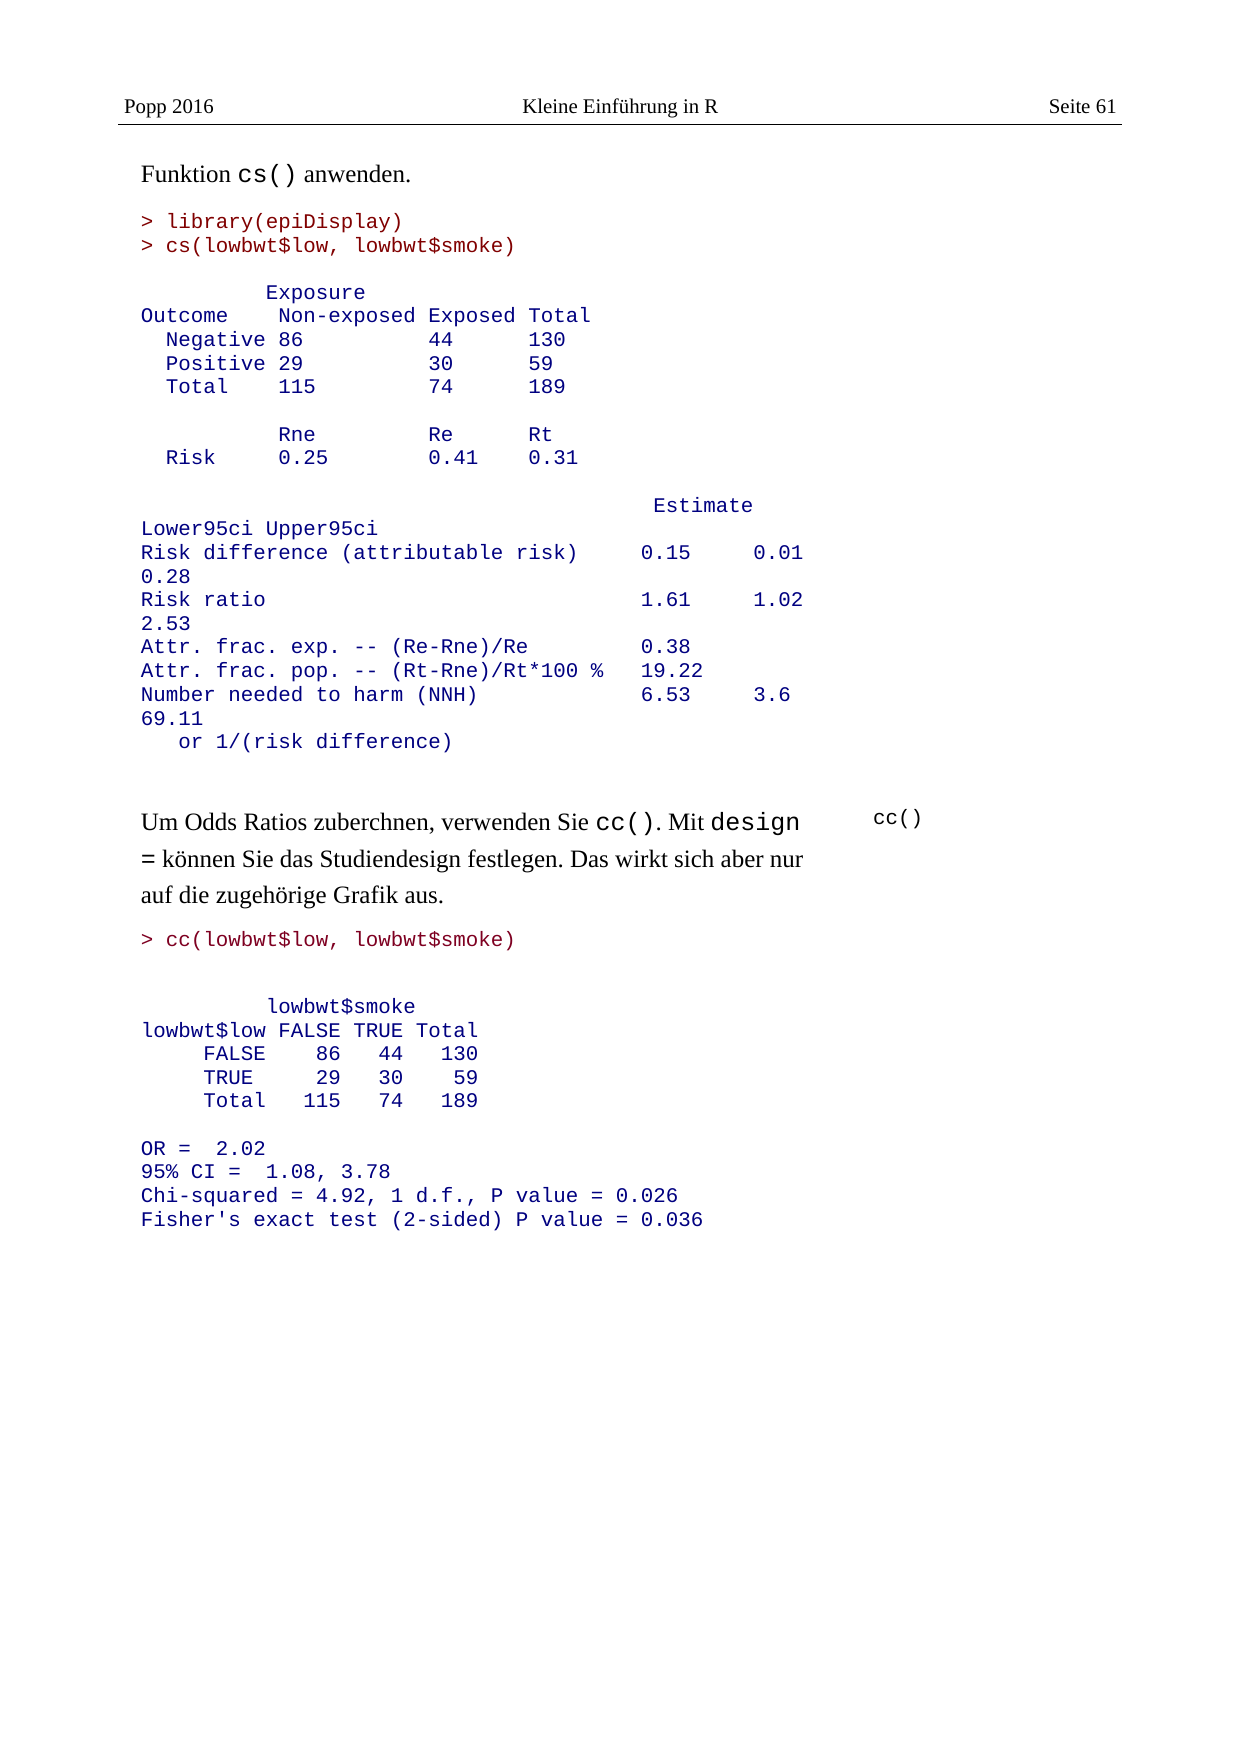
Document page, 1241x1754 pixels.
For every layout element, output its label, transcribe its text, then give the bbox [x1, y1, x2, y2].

table_cell [855, 159, 1123, 807]
table_cell Für relative Risiken, Risikodifferenzen und NNT können sie die Funktion cs() anwenden. > library(epiDisplay) > cs(lowbwt$low, lowbwt$smoke) Exposure Outcome Non-exposed Exposed Total Negative 86 44 130 Positive 29 30 59 Total 115 74 189 Rne Re Rt Risk 0.25 0.41 0.31 Estimate Lower95ci Upper95ci Risk difference (attributable risk) 0.15 0.01 0.28 Risk ratio 1.61 1.02 2.53 Attr. frac. exp. -- (Re-Rne)/Re 0.38 Attr. frac. pop. -- (Rt-Rne)/Rt*100 % 19.22 Number needed to harm (NNH) 6.53 3.6 69.11 or 1/(risk difference) [141, 159, 855, 807]
table_cell Um Odds Ratios zuberchnen, verwenden Sie cc(). Mit design = können Sie das Studiendesign festlegen. Das wirkt sich aber nur auf die zugehörige Grafik aus. > cc(lowbwt$low, lowbwt$smoke) lowbwt$smoke lowbwt$low FALSE TRUE Total FALSE 86 44 130 TRUE 29 30 59 Total 115 74 189 OR = 2.02 95% CI = 1.08, 3.78 Chi-squared = 4.92, 1 d.f., P value = 0.026 Fisher's exact test (2-sided) P value = 0.036 [141, 807, 855, 1256]
table_cell cc() [855, 807, 1123, 1256]
